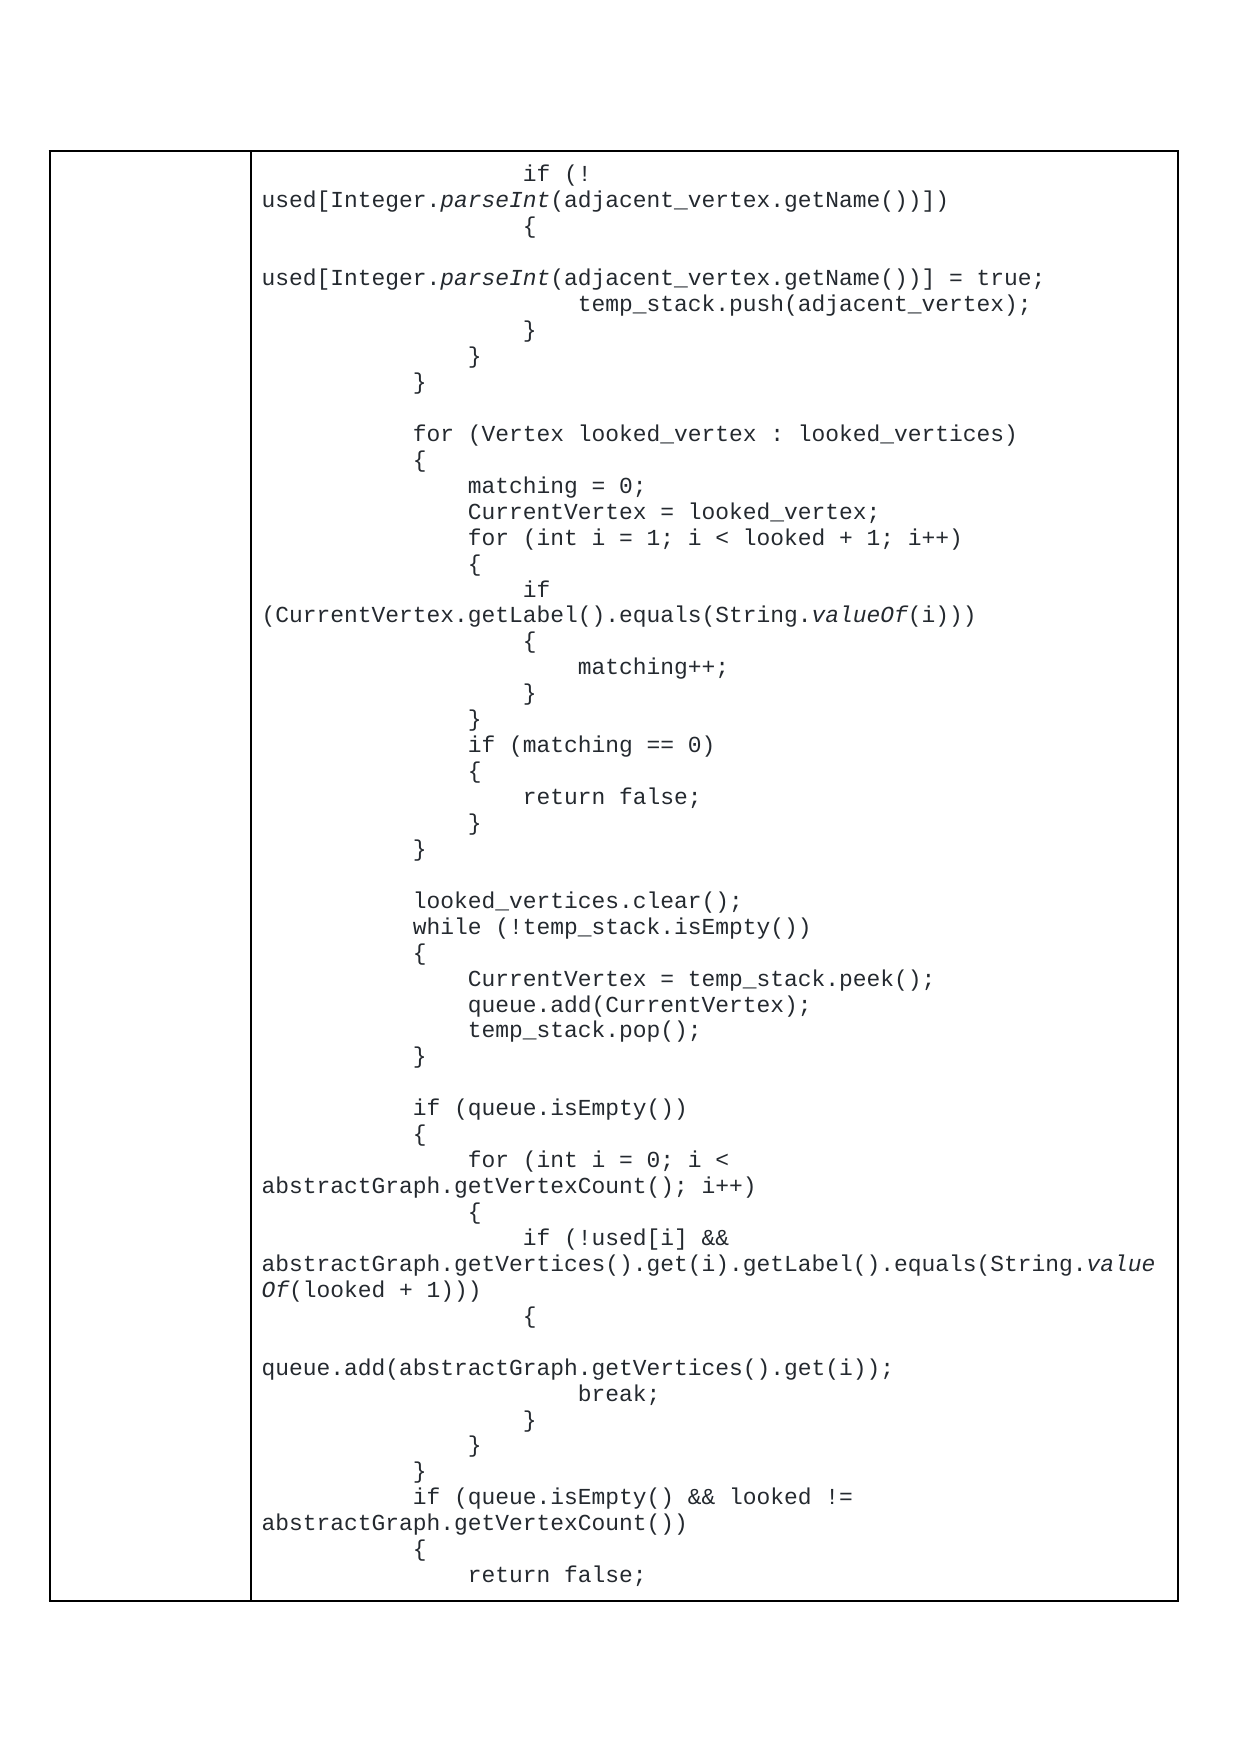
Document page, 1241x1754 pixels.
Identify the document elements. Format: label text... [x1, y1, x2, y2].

table_cell [51, 152, 250, 1600]
table_cell if (!used[Integer.parseInt(adjacent_vertex.getName())]) { used[Integer.parseInt(adjacent_vertex.getName())] = true; temp_stack.push(adjacent_vertex); } } } for (Vertex looked_vertex : looked_vertices) { matching = 0; CurrentVertex = looked_vertex; for (int i = 1; i < looked + 1; i++) { if (CurrentVertex.getLabel().equals(String.valueOf(i))) { matching++; } } if (matching == 0) { return false; } } looked_vertices.clear(); while (!temp_stack.isEmpty()) { CurrentVertex = temp_stack.peek(); queue.add(CurrentVertex); temp_stack.pop(); } if (queue.isEmpty()) { for (int i = 0; i < abstractGraph.getVertexCount(); i++) { if (!used[i] && abstractGraph.getVertices().get(i).getLabel().equals(String.valueOf(looked + 1))) { queue.add(abstractGraph.getVertices().get(i)); break; } } } if (queue.isEmpty() && looked != abstractGraph.getVertexCount()) { return false; [252, 152, 1177, 1600]
